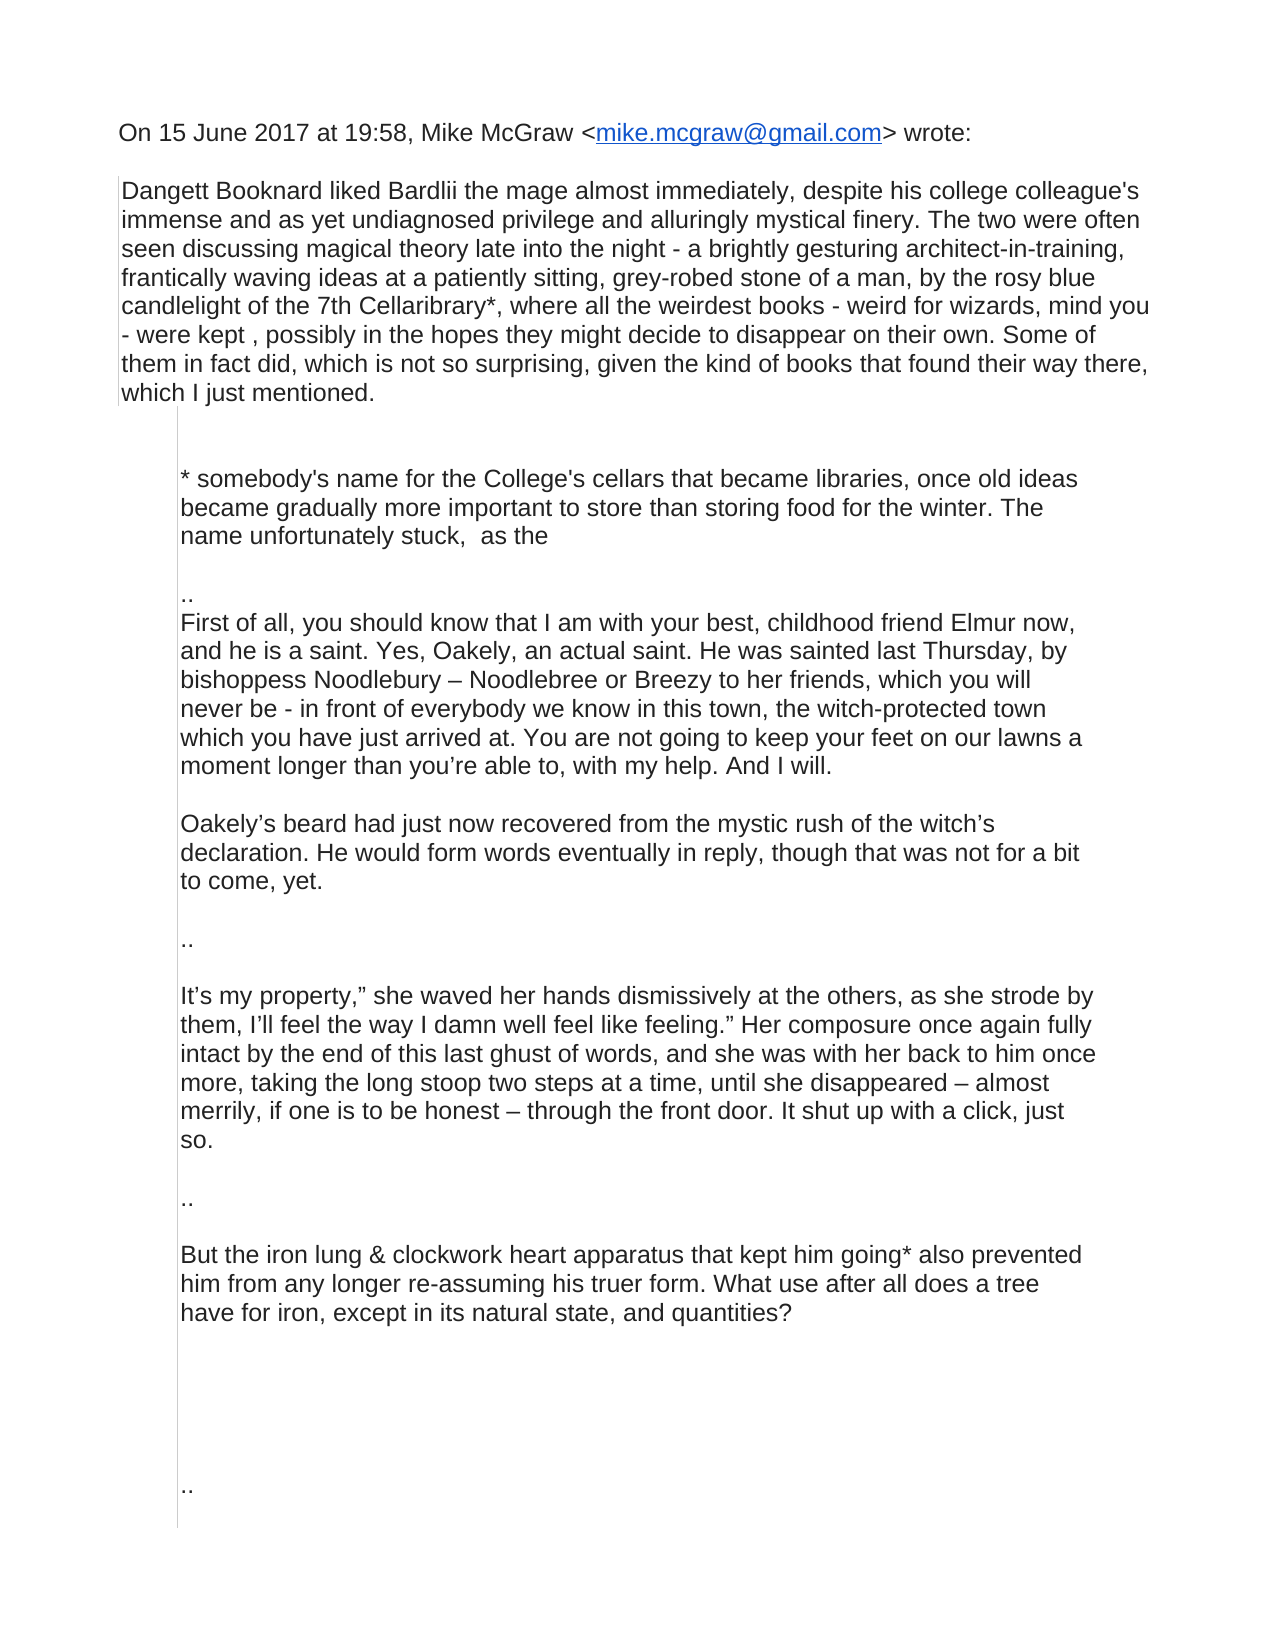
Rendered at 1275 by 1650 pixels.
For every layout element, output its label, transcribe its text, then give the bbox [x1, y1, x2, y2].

text Dangett Booknard liked Bardlii the mage almost immediately, despite his college colleague's immense and as yet undiagnosed privilege and alluringly mystical finery. The two were often seen discussing magical theory late into the night - a brightly gesturing architect-in-training, frantically waving ideas at a patiently sitting, grey-robed stone of a man, by the rosy blue candlelight of the 7th Cellaribrary*, where all the weirdest books - weird for wizards, mind you - were kept , possibly in the hopes they might decide to disappear on their own. Some of them in fact did, which is not so surprising, given the kind of books that found their way there, which I just mentioned. [119, 176, 1157, 406]
text First of all, you should know that I am with your best, childhood friend Elmur now, and he is a saint. Yes, Oakely, an actual saint. He was sainted last Thursday, by bishoppess Noodlebury – Noodlebree or Breezy to her friends, which you will never be - in front of everybody we know in this town, the witch-protected town which you have just arrived at. You are not going to keep your feet on our lawns a moment longer than you’re able to, with my help. And I will. [178, 608, 1098, 780]
text .. [178, 1183, 1098, 1211]
text * somebody's name for the College's cellars that became libraries, once old ideas became gradually more important to store than storing food for the winter. The name unfortunately stuck, as the [178, 464, 1098, 550]
text .. [178, 924, 1098, 953]
text .. [178, 1470, 1098, 1499]
text But the iron lung & clockwork heart apparatus that kept him going* also prevented him from any longer re-assuming his truer form. What use after all does a tree have for iron, except in its natural state, and quantities? [178, 1240, 1098, 1326]
text .. [178, 579, 1098, 608]
text On 15 June 2017 at 19:58, Mike McGraw <mike.mcgraw@gmail.com> wrote: [118, 118, 1157, 147]
text It’s my property,” she waved her hands dismissively at the others, as she strode by them, I’ll feel the way I damn well feel like feeling.” Her composure once again fully intact by the end of this last ghust of words, and she was with her back to him once more, taking the long stoop two steps at a time, until she disappeared – almost merrily, if one is to be honest – through the front door. It shut up with a click, just so. [178, 981, 1098, 1154]
text Oakely’s beard had just now recovered from the mystic rush of the witch’s declaration. He would form words eventually in reply, though that was not for a bit to come, yet. [178, 809, 1098, 895]
